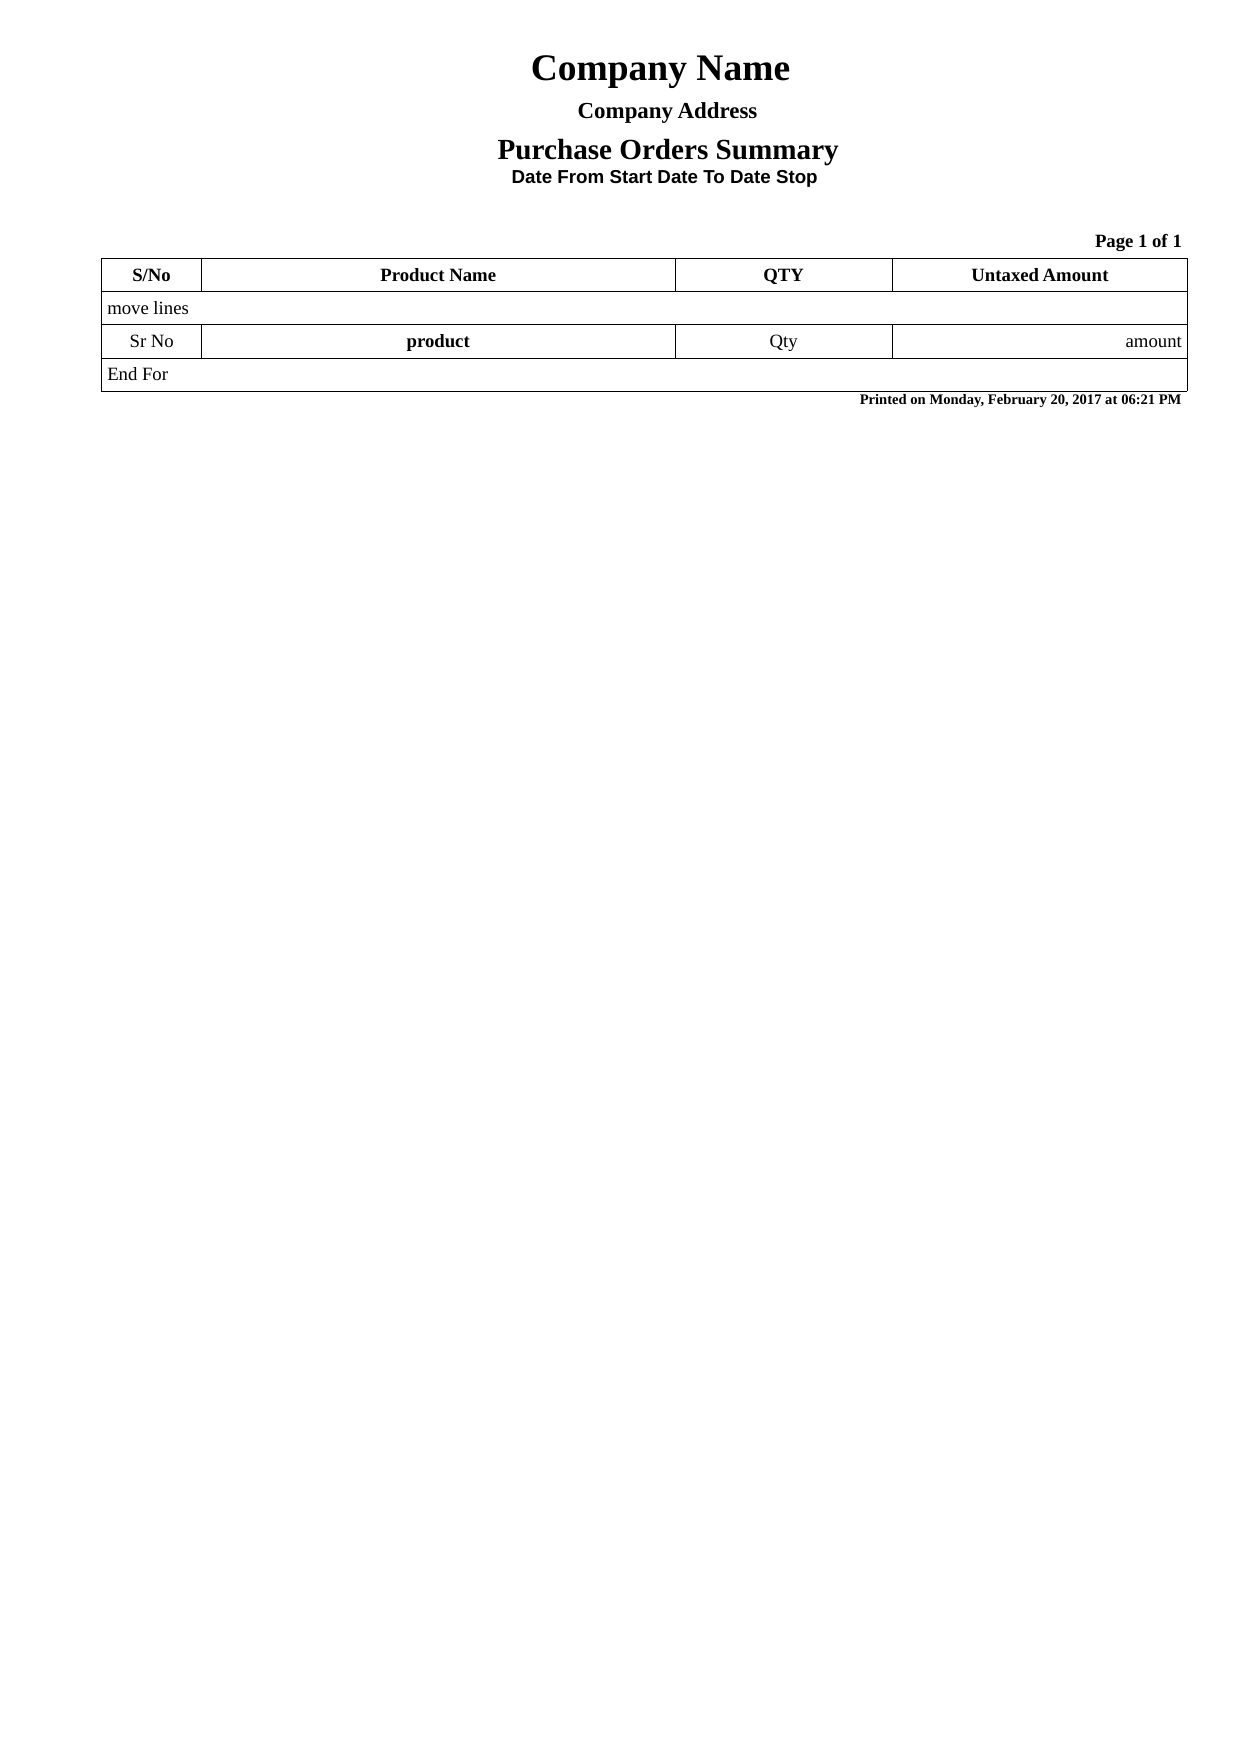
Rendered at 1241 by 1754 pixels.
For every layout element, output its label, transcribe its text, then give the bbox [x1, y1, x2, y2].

table_header Page 1 of 1 [101, 223, 1187, 258]
table_cell S/No [102, 259, 201, 291]
table_cell Qty [676, 325, 892, 357]
table_cell Sr No [102, 325, 201, 357]
table_cell QTY [676, 259, 892, 291]
table_cell Untaxed Amount [893, 259, 1187, 291]
text Printed on Monday, February 20, 2017 at 06:20 PM [148, 392, 1181, 407]
table_cell move lines [102, 292, 1187, 324]
table_cell amount [893, 325, 1187, 357]
table_cell End For [102, 359, 1187, 391]
table_cell product [202, 325, 675, 357]
table_cell Product Name [202, 259, 675, 291]
